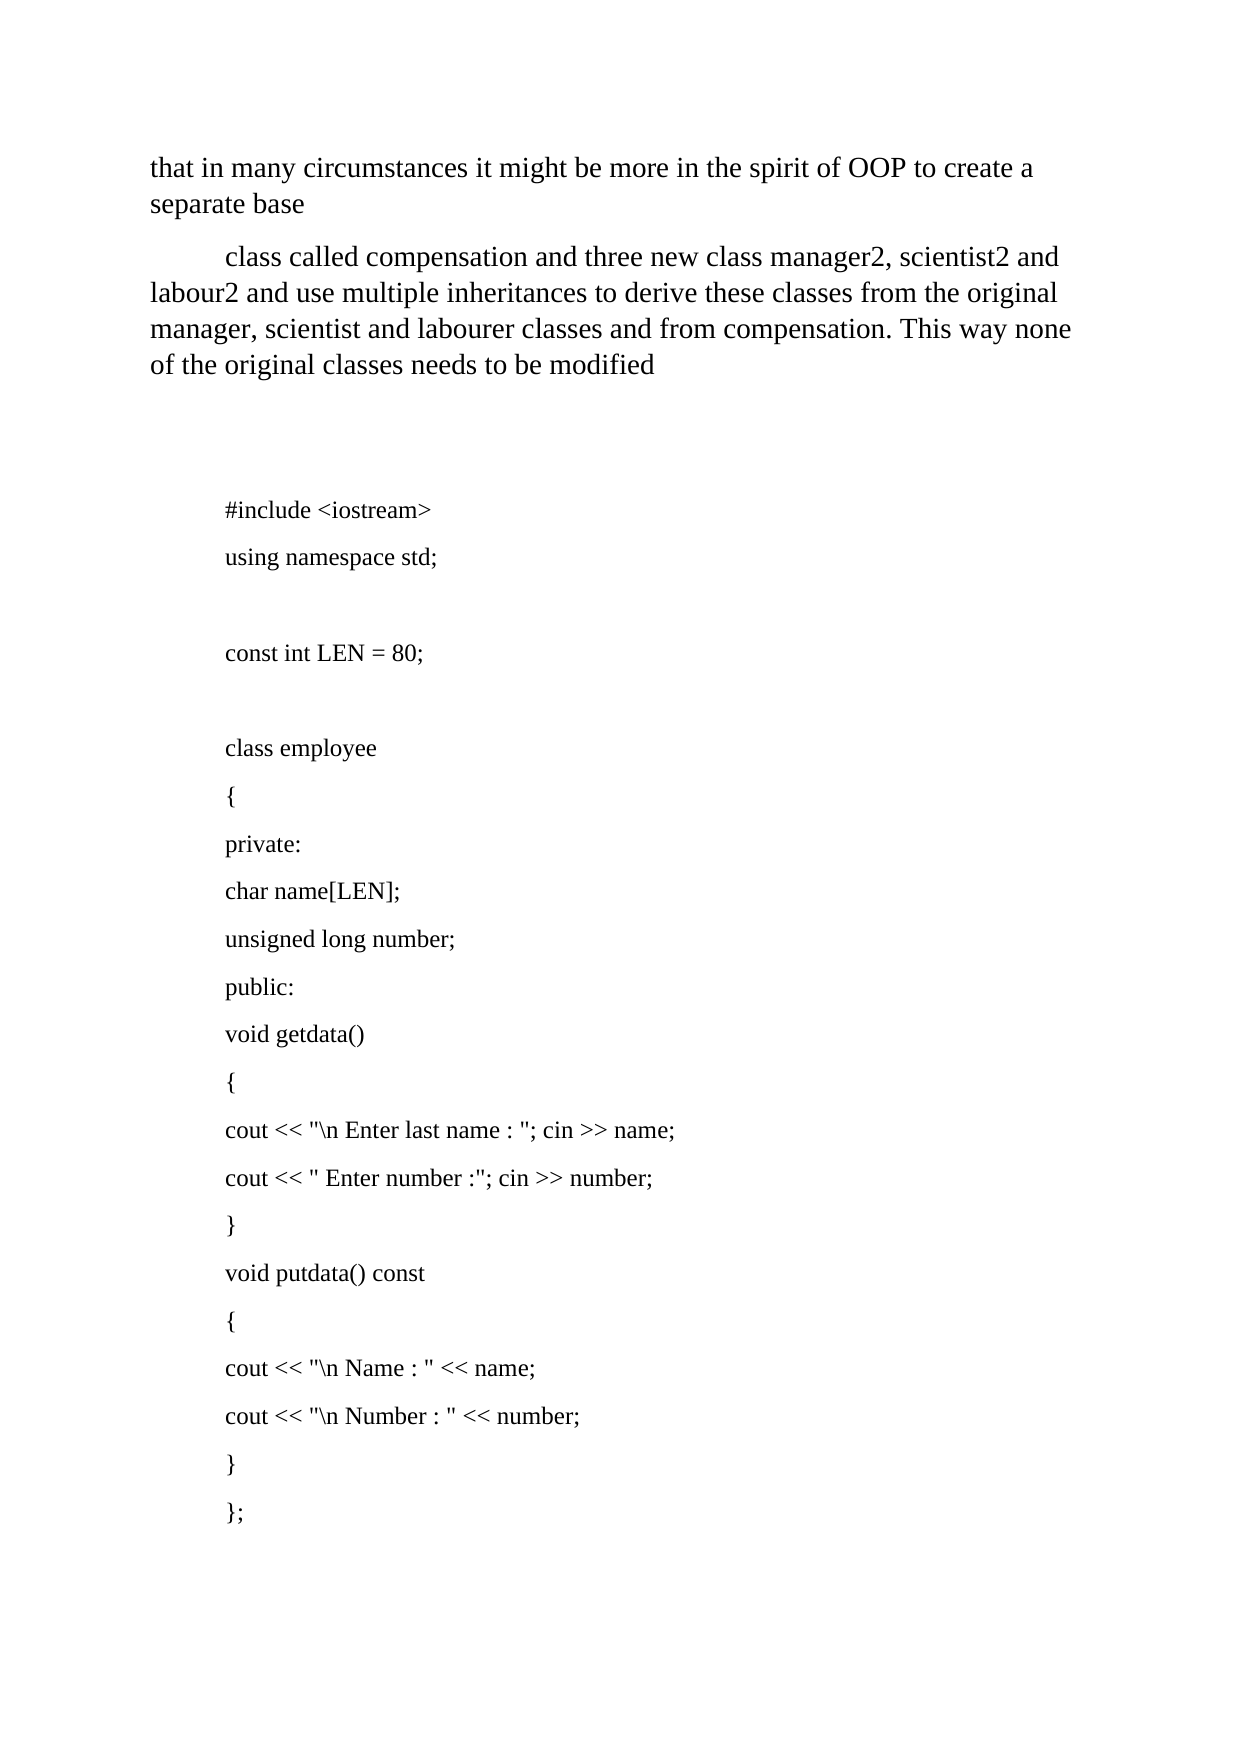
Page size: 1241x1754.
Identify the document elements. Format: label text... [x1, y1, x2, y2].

text } [150, 1210, 1090, 1239]
text cout << "\n Number : " << number; [150, 1401, 1090, 1430]
text const int LEN = 80; [150, 638, 1090, 667]
text class employee [150, 733, 1090, 762]
text #include <iostream> [150, 495, 1090, 523]
text void putdata() const [150, 1258, 1090, 1287]
text } [150, 1449, 1090, 1478]
text cout << "\n Name : " << name; [150, 1353, 1090, 1382]
text private: [150, 829, 1090, 857]
text unsigned long number; [150, 924, 1090, 953]
text cout << "\n Enter last name : "; cin >> name; [150, 1115, 1090, 1144]
text { [150, 781, 1090, 810]
text char name[LEN]; [150, 876, 1090, 905]
text cout << " Enter number :"; cin >> number; [150, 1163, 1090, 1191]
text public: [150, 972, 1090, 1001]
text { [150, 1067, 1090, 1096]
text using namespace std; [150, 542, 1090, 571]
text void getdata() [150, 1019, 1090, 1048]
text }; [150, 1497, 1090, 1525]
text { [150, 1306, 1090, 1334]
text class called compensation and three new class manager2, scientist2 and labour2 and use multiple inheritances to derive these classes from the original manager, scientist and labourer classes and from compensation. This way none of the original classes needs to be modified [150, 239, 1090, 381]
text that in many circumstances it might be more in the spirit of OOP to create a separate base [150, 150, 1090, 220]
